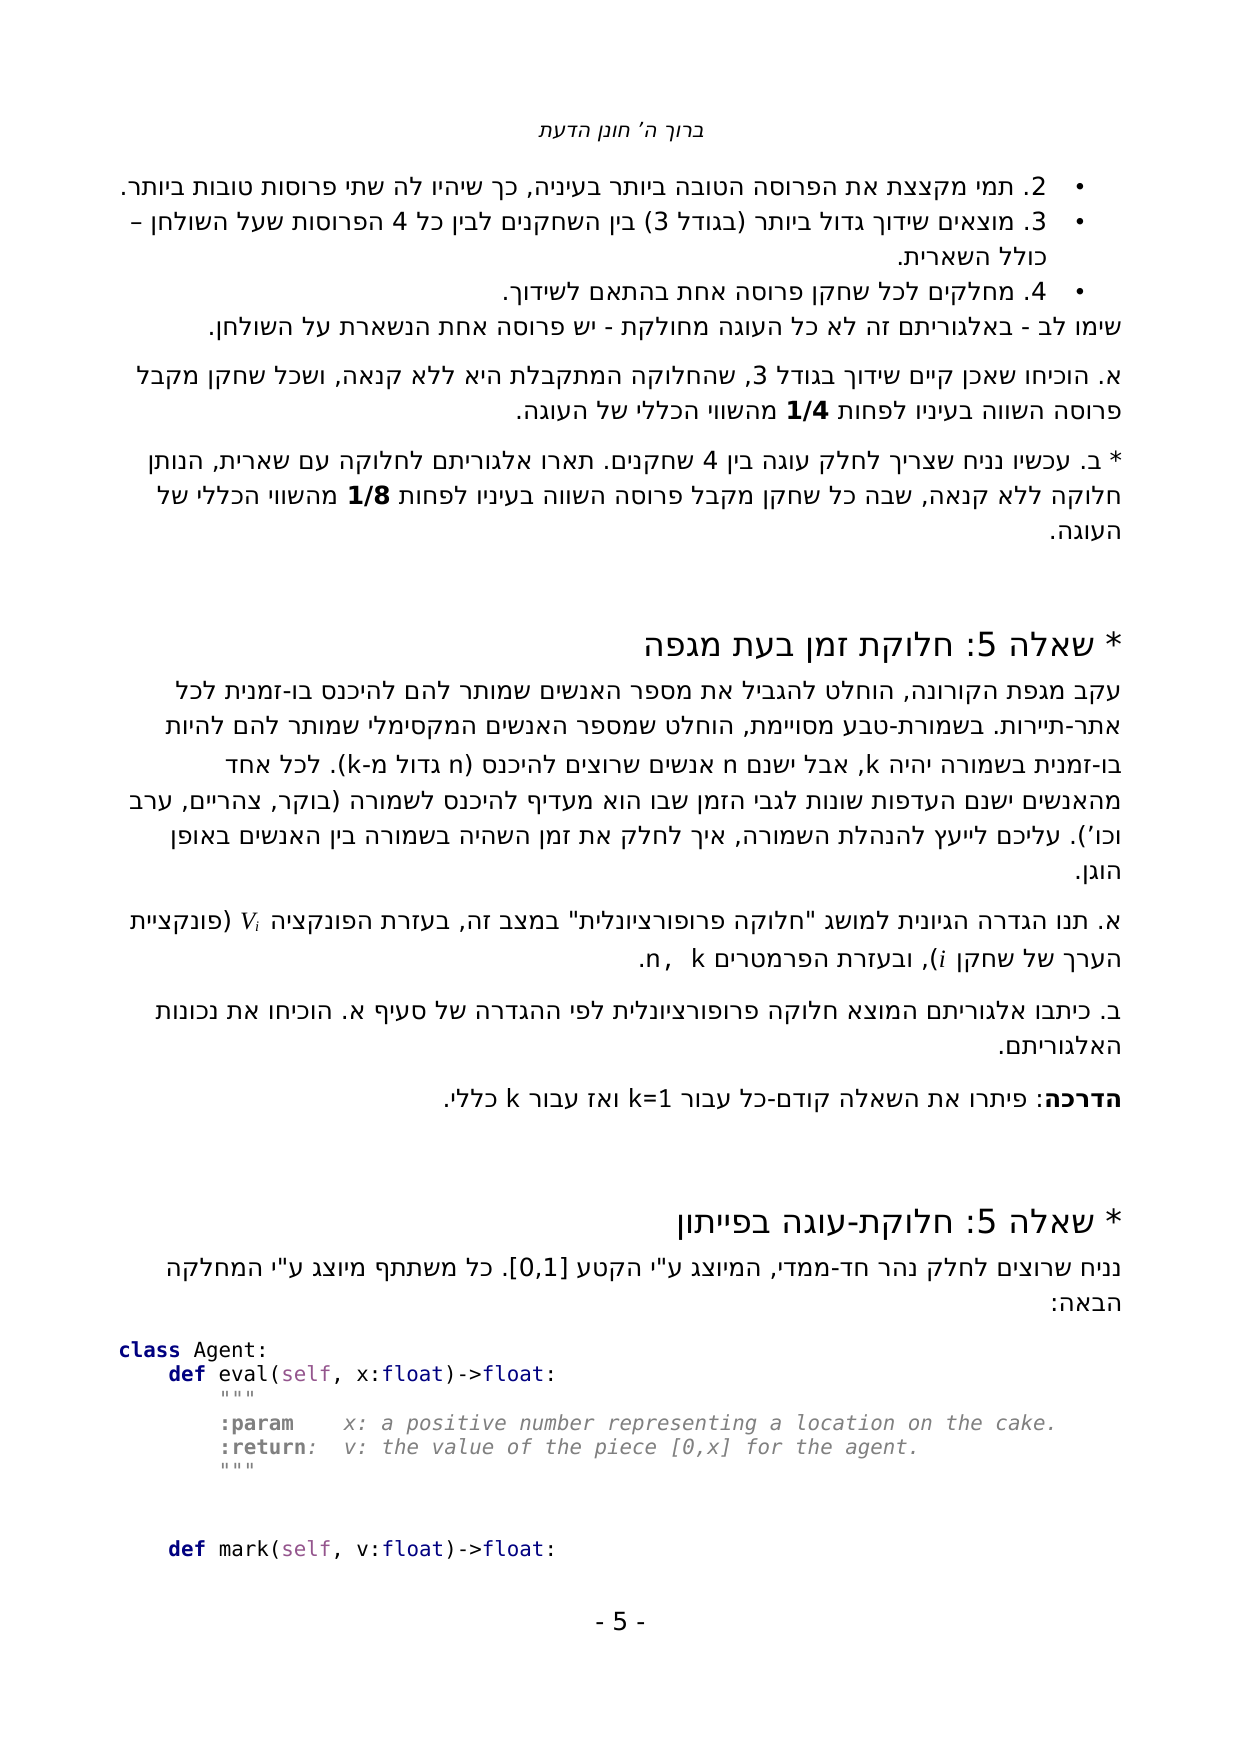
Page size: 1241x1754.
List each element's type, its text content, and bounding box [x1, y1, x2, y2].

text א. הוכיחו שאכן קיים שידוך בגודל 3, שהחלוקה המתקבלת היא ללא קנאה, ושכל שחקן מקבל פרוסה השווה בעיניו לפחות 1/4 מהשווי הכללי של העוגה. [118, 361, 1122, 426]
text * ב. עכשיו נניח שצריך לחלק עוגה בין 4 שחקנים. תארו אלגוריתם לחלוקה עם שארית, הנותן חלוקה ללא קנאה, שבה כל שחקן מקבל פרוסה השווה בעיניו לפחות 1/8 מהשווי הכללי של העוגה. [118, 446, 1122, 545]
text שימו לב - באלגוריתם זה לא כל העוגה מחולקת - יש פרוסה אחת הנשארת על השולחן. [118, 312, 1122, 341]
text נניח שרוצים לחלק נהר חד-ממדי, המיוצג ע"י הקטע [0,1]. כל משתתף מיוצג ע"י המחלקה הבאה: [118, 1254, 1122, 1318]
subtitle * שאלה 5: חלוקת זמן בעת מגפה [118, 625, 1122, 664]
text עקב מגפת הקורונה, הוחלט להגביל את מספר האנשים שמותר להם להיכנס בו-זמנית לכל אתר-תיירות. בשמורת-טבע מסויימת, הוחלט שמספר האנשים המקסימלי שמותר להם להיות בו-זמנית בשמורה יהיה k, אבל ישנם n אנשים שרוצים להיכנס (n גדול מ-k). לכל אחד מהאנשים ישנם העדפות שונות לגבי הזמן שבו הוא מעדיף להיכנס לשמורה (בוקר, צהריים, ערב וכו’). עליכם לייעץ להנהלת השמורה, איך לחלק את זמן השהיה בשמורה בין האנשים באופן הוגן. [118, 676, 1122, 886]
text class Agent: def eval(self, x:float)->float: """ :param x: a positive number representing a location on the cake. :return: v: the value of the piece [0,x] for the agent. """ def mark(self, v:float)->float: [118, 1338, 1122, 1561]
text ב. כיתבו אלגוריתם המוצא חלוקה פרופורציונלית לפי ההגדרה של סעיף א. הוכיחו את נכונות האלגוריתם. [118, 996, 1122, 1061]
list 2. תמי מקצצת את הפרוסה הטובה ביותר בעיניה, כך שיהיו לה שתי פרוסות טובות ביותר. [118, 172, 1084, 201]
list 3. מוצאים שידוך גדול ביותר (בגודל 3) בין השחקנים לבין כל 4 הפרוסות שעל השולחן – כולל השארית. [118, 207, 1084, 271]
list 4. מחלקים לכל שחקן פרוסה אחת בהתאם לשידוך. [118, 277, 1084, 306]
text הדרכה: פיתרו את השאלה קודם-כל עבור k=1 ואז עבור k כללי. [118, 1081, 1122, 1115]
text א. תנו הגדרה הגיונית למושג "חלוקה פרופורציונלית" במצב זה, בעזרת הפונקציה Vi (פונקציית הערך של שחקן i), ובעזרת הפרמטרים n, k. [118, 906, 1122, 975]
subtitle * שאלה 5: חלוקת-עוגה בפייתון [118, 1202, 1122, 1241]
